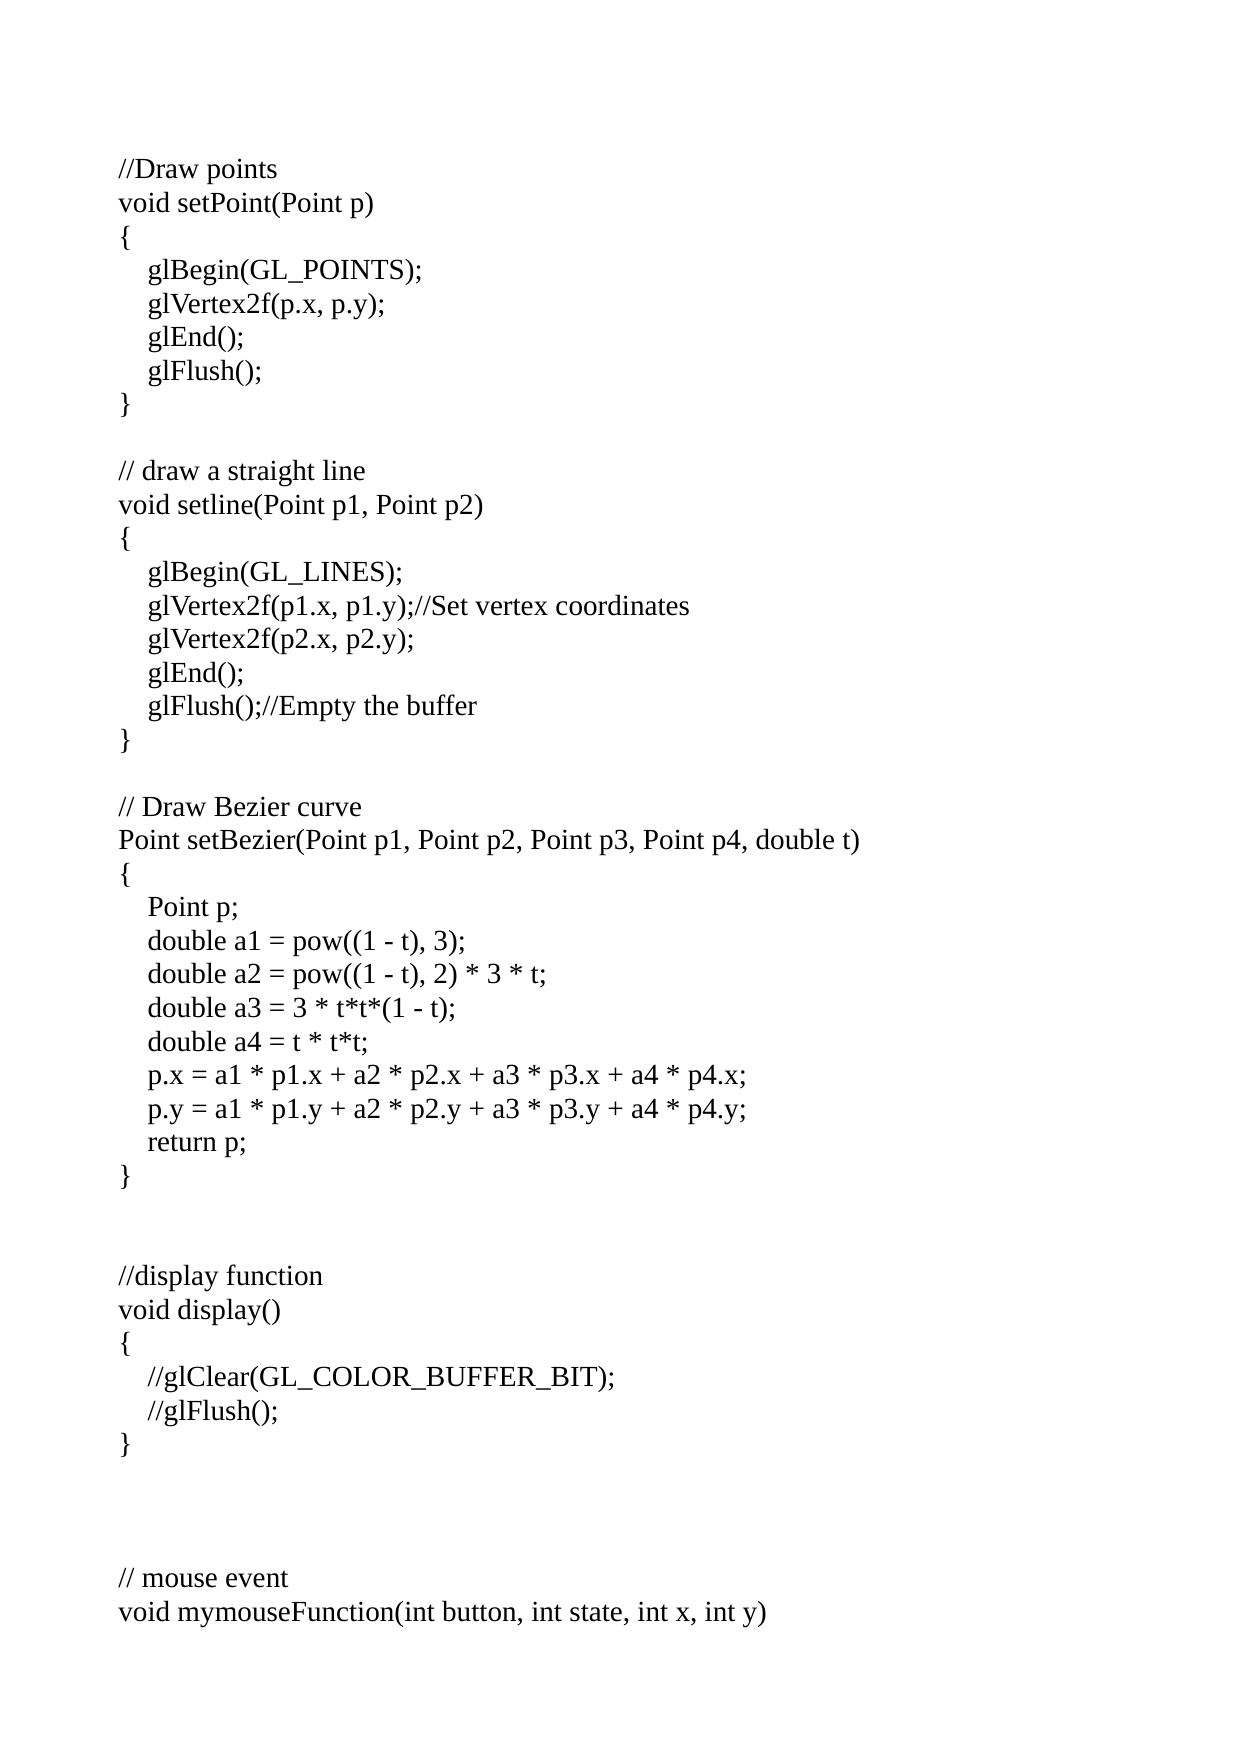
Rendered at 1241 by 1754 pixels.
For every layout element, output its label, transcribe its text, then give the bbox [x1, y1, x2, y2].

text double a4 = t * t*t; [118, 1024, 1122, 1057]
text } [118, 722, 1122, 755]
text // mouse event [118, 1560, 1122, 1594]
text void mymouseFunction(int button, int state, int x, int y) [118, 1594, 1122, 1627]
text glEnd(); [118, 655, 1122, 688]
text p.x = a1 * p1.x + a2 * p2.x + a3 * p3.x + a4 * p4.x; [118, 1057, 1122, 1091]
text return p; [118, 1124, 1122, 1158]
text //glClear(GL_COLOR_BUFFER_BIT); [118, 1359, 1122, 1393]
text glBegin(GL_LINES); [118, 554, 1122, 588]
text glVertex2f(p.x, p.y); [118, 286, 1122, 319]
text Point setBezier(Point p1, Point p2, Point p3, Point p4, double t) [118, 822, 1122, 856]
text double a2 = pow((1 - t), 2) * 3 * t; [118, 957, 1122, 990]
text //Draw points [118, 152, 1122, 185]
text glVertex2f(p1.x, p1.y);//Set vertex coordinates [118, 588, 1122, 621]
text void setPoint(Point p) [118, 185, 1122, 219]
text double a3 = 3 * t*t*(1 - t); [118, 990, 1122, 1024]
text double a1 = pow((1 - t), 3); [118, 923, 1122, 957]
text } [118, 1158, 1122, 1191]
text glFlush();//Empty the buffer [118, 688, 1122, 722]
text { [118, 521, 1122, 554]
text glBegin(GL_POINTS); [118, 252, 1122, 286]
text { [118, 1326, 1122, 1359]
text void setline(Point p1, Point p2) [118, 487, 1122, 521]
text p.y = a1 * p1.y + a2 * p2.y + a3 * p3.y + a4 * p4.y; [118, 1091, 1122, 1124]
text // Draw Bezier curve [118, 789, 1122, 822]
text } [118, 386, 1122, 420]
text glFlush(); [118, 353, 1122, 386]
text { [118, 856, 1122, 889]
text //display function [118, 1258, 1122, 1292]
text // draw a straight line [118, 453, 1122, 487]
text glVertex2f(p2.x, p2.y); [118, 621, 1122, 655]
text glEnd(); [118, 319, 1122, 353]
text { [118, 219, 1122, 252]
text //glFlush(); [118, 1393, 1122, 1426]
text void display() [118, 1292, 1122, 1326]
text Point p; [118, 889, 1122, 923]
text } [118, 1426, 1122, 1460]
